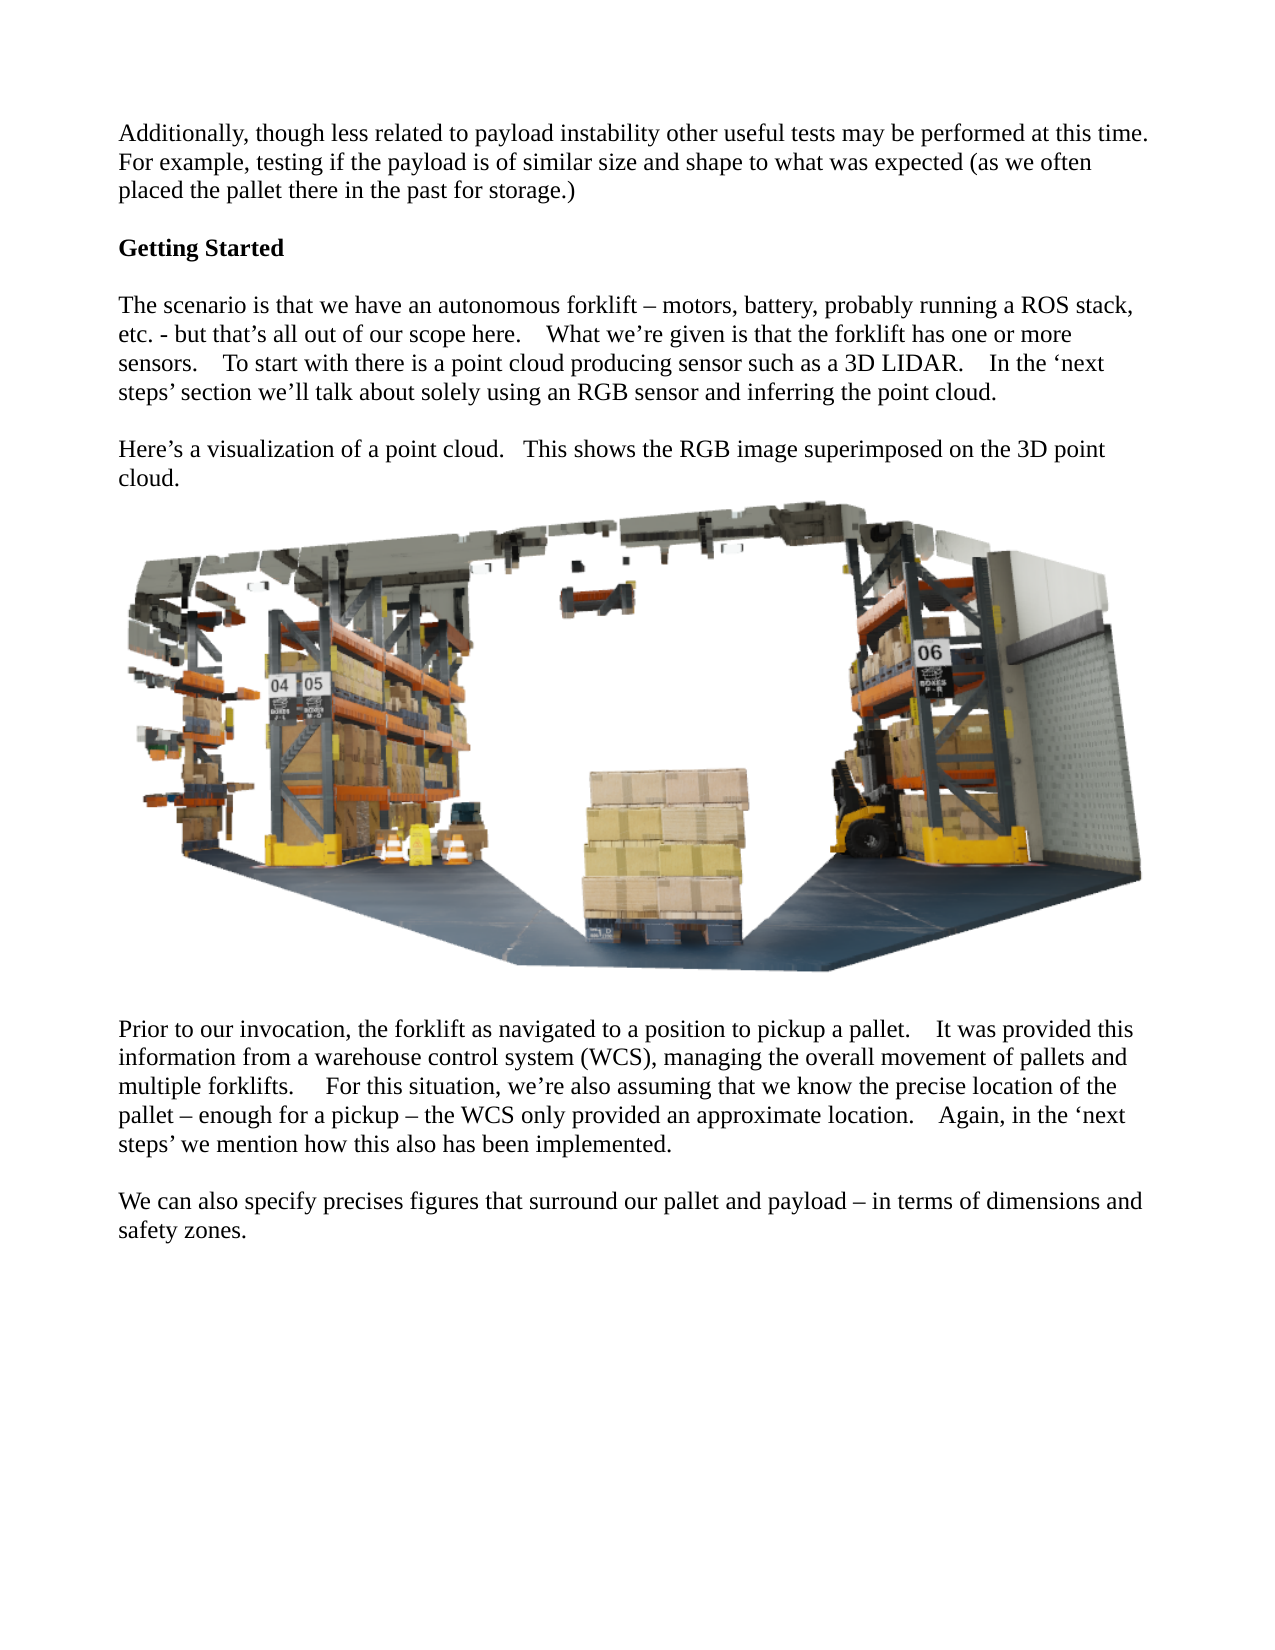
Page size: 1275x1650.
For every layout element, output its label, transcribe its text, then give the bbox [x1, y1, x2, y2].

picture [118, 491, 1157, 985]
text We can also specify precises figures that surround our pallet and payload – in terms of dimensions and safety zones. [118, 1186, 1157, 1244]
text Here’s a visualization of a point cloud. This shows the RGB image superimposed on the 3D point cloud. [118, 434, 1157, 491]
text Getting Started [118, 233, 1157, 262]
text Prior to our invocation, the forklift as navigated to a position to pickup a pallet. It was provided this information from a warehouse control system (WCS), managing the overall movement of pallets and multiple forklifts. For this situation, we’re also assuming that we know the precise location of the pallet – enough for a pickup – the WCS only provided an approximate location. Again, in the ‘next steps’ we mention how this also has been implemented. [118, 1014, 1157, 1157]
text Additionally, though less related to payload instability other useful tests may be performed at this time. For example, testing if the payload is of similar size and shape to what was expected (as we often placed the pallet there in the past for storage.) [118, 118, 1157, 204]
text The scenario is that we have an autonomous forklift – motors, battery, probably running a ROS stack, etc. - but that’s all out of our scope here. What we’re given is that the forklift has one or more sensors. To start with there is a point cloud producing sensor such as a 3D LIDAR. In the ‘next steps’ section we’ll talk about solely using an RGB sensor and inferring the point cloud. [118, 291, 1157, 406]
